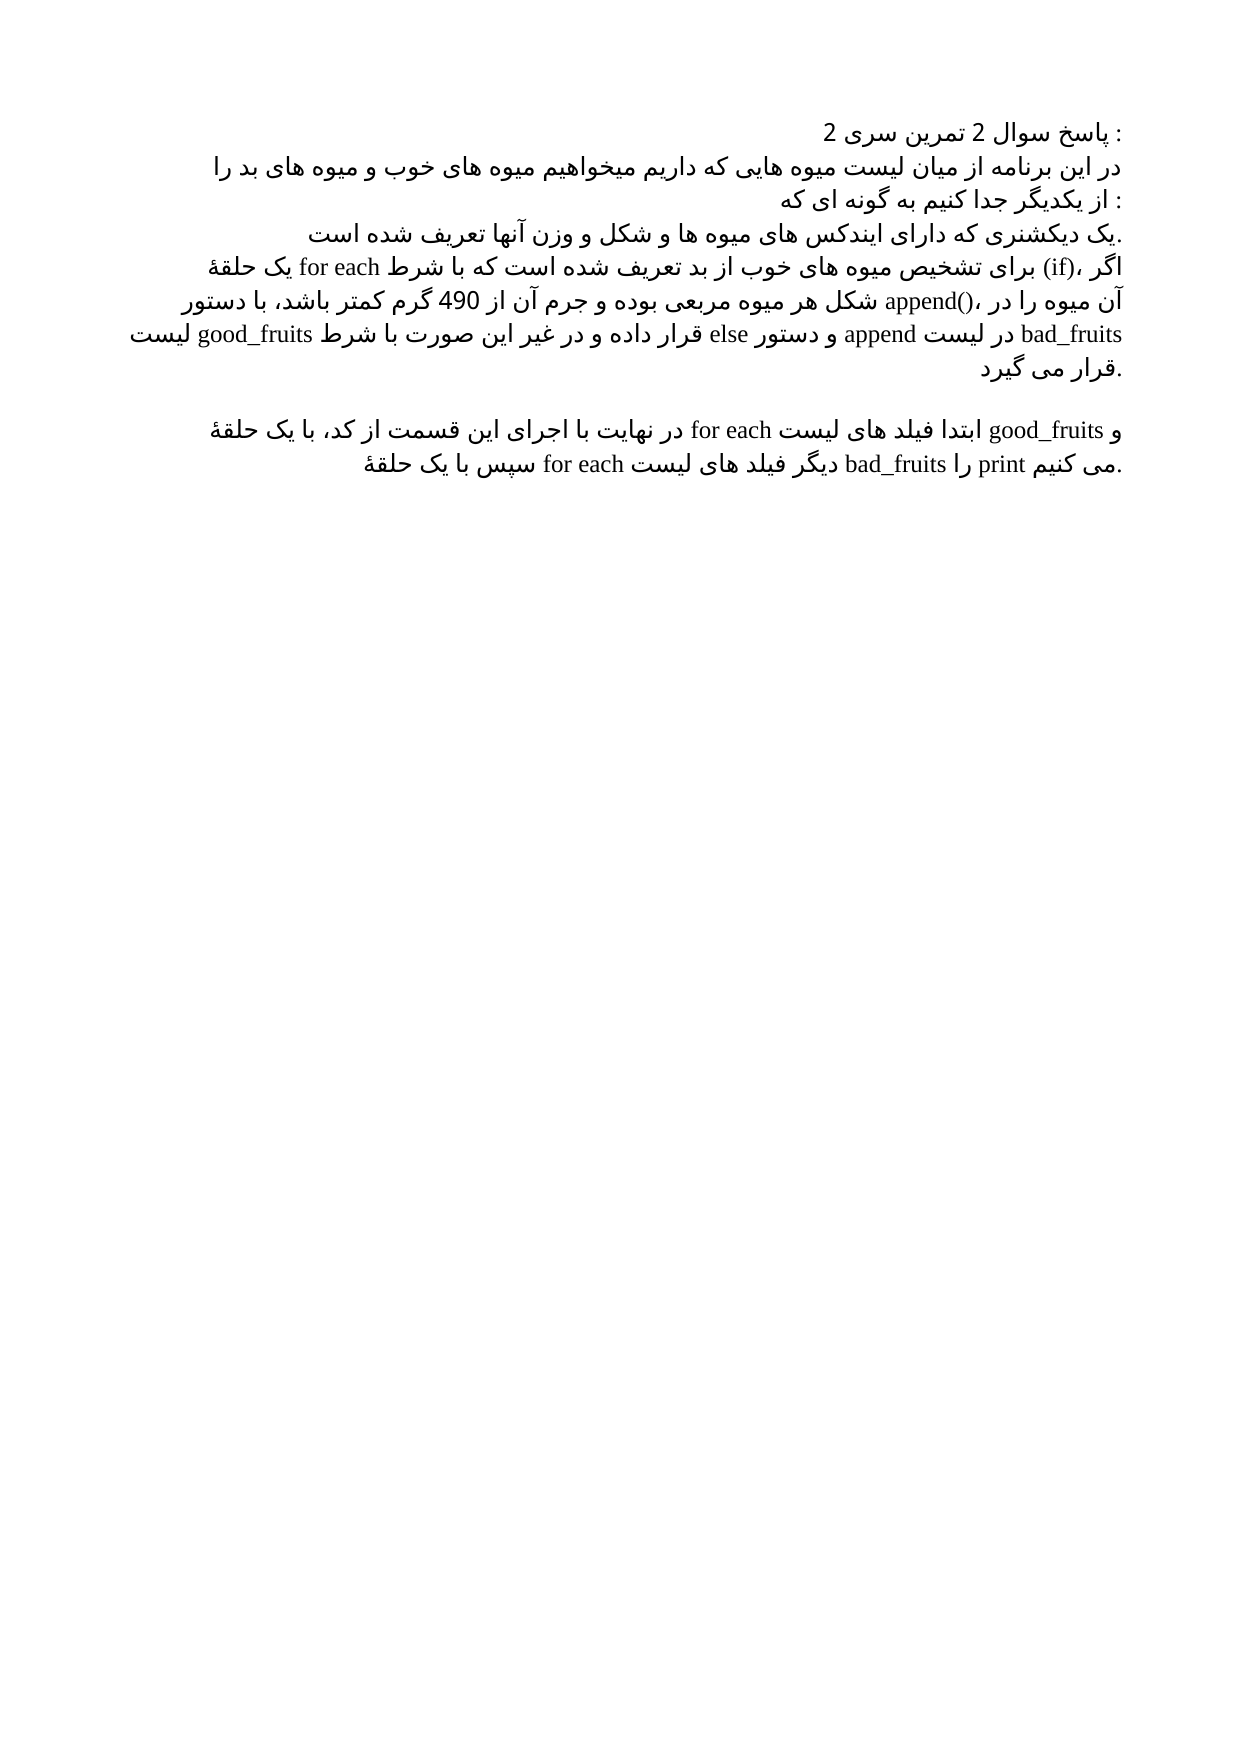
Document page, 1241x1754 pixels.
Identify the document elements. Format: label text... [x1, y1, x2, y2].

text در این برنامه از میان لیست میوه هایی که داریم میخواهیم میوه های خوب و میوه های بد را از یکدیگر جدا کنیم به گونه ای که : [118, 152, 1122, 219]
text در نهایت با اجرای این قسمت از کد، با یک حلقهٔ for each ابتدا فیلد های لیست good_fruits و سپس با یک حلقهٔ for each دیگر فیلد های لیست bad_fruits را print می کنیم. [118, 415, 1122, 482]
text یک حلقهٔ for each برای تشخیص میوه های خوب از بد تعریف شده است که با شرط (if)، اگر شکل هر میوه مربعی بوده و جرم آن از 490 گرم کمتر باشد، با دستور append()، آن میوه را در لیست good_fruits قرار داده و در غیر این صورت با شرط else و دستور append در لیست bad_fruits قرار می گیرد. [118, 252, 1122, 386]
text پاسخ سوال 2 تمرین سری 2 :‌ [118, 118, 1122, 152]
text یک دیکشنری که دارای ایندکس های میوه ها و شکل و وزن آنها تعریف شده است. [118, 219, 1122, 252]
